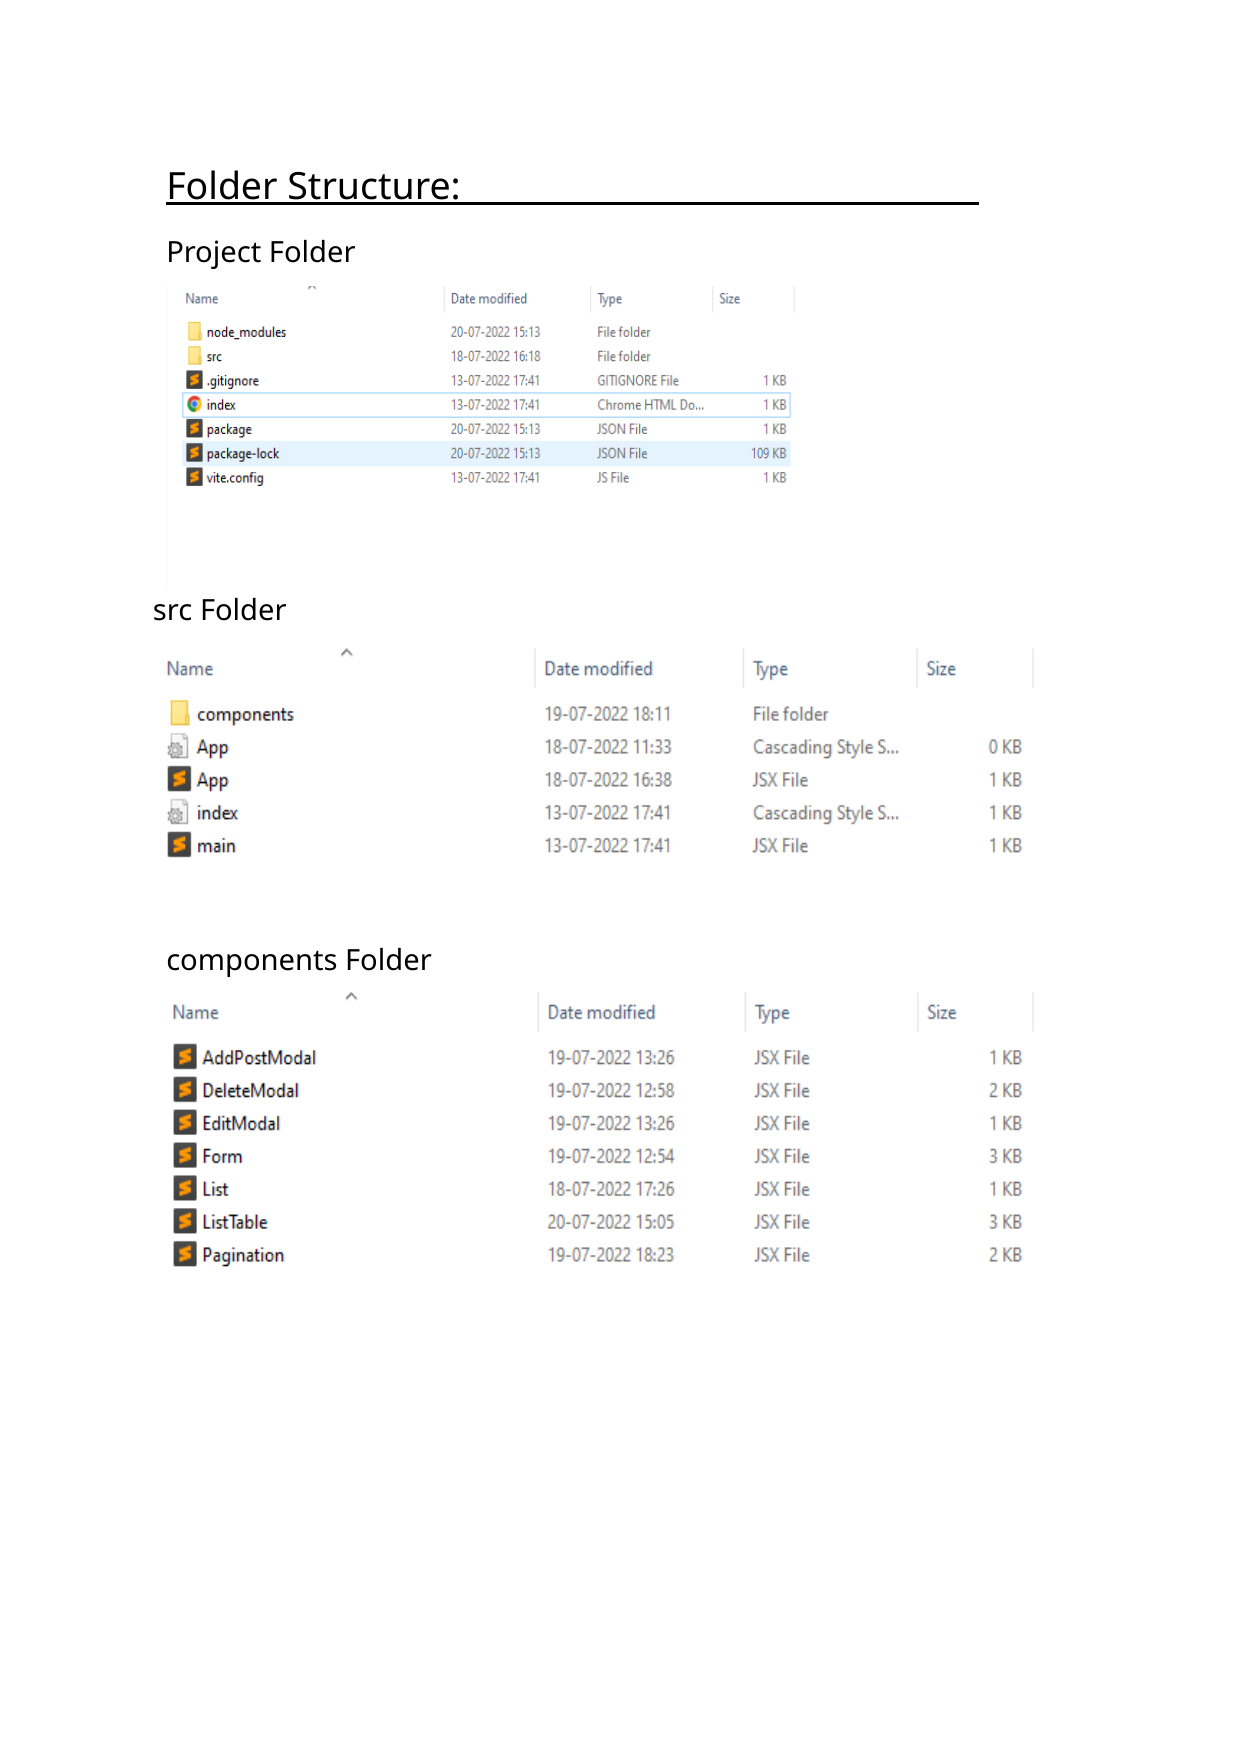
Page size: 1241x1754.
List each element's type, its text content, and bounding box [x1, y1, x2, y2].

text Project Folder [92, 222, 1123, 273]
picture [164, 286, 1052, 590]
text components Folder [92, 939, 1123, 979]
text src Folder [92, 286, 1123, 629]
picture [142, 641, 1073, 887]
text Folder Structure: [92, 159, 1123, 210]
picture [148, 991, 1067, 1290]
